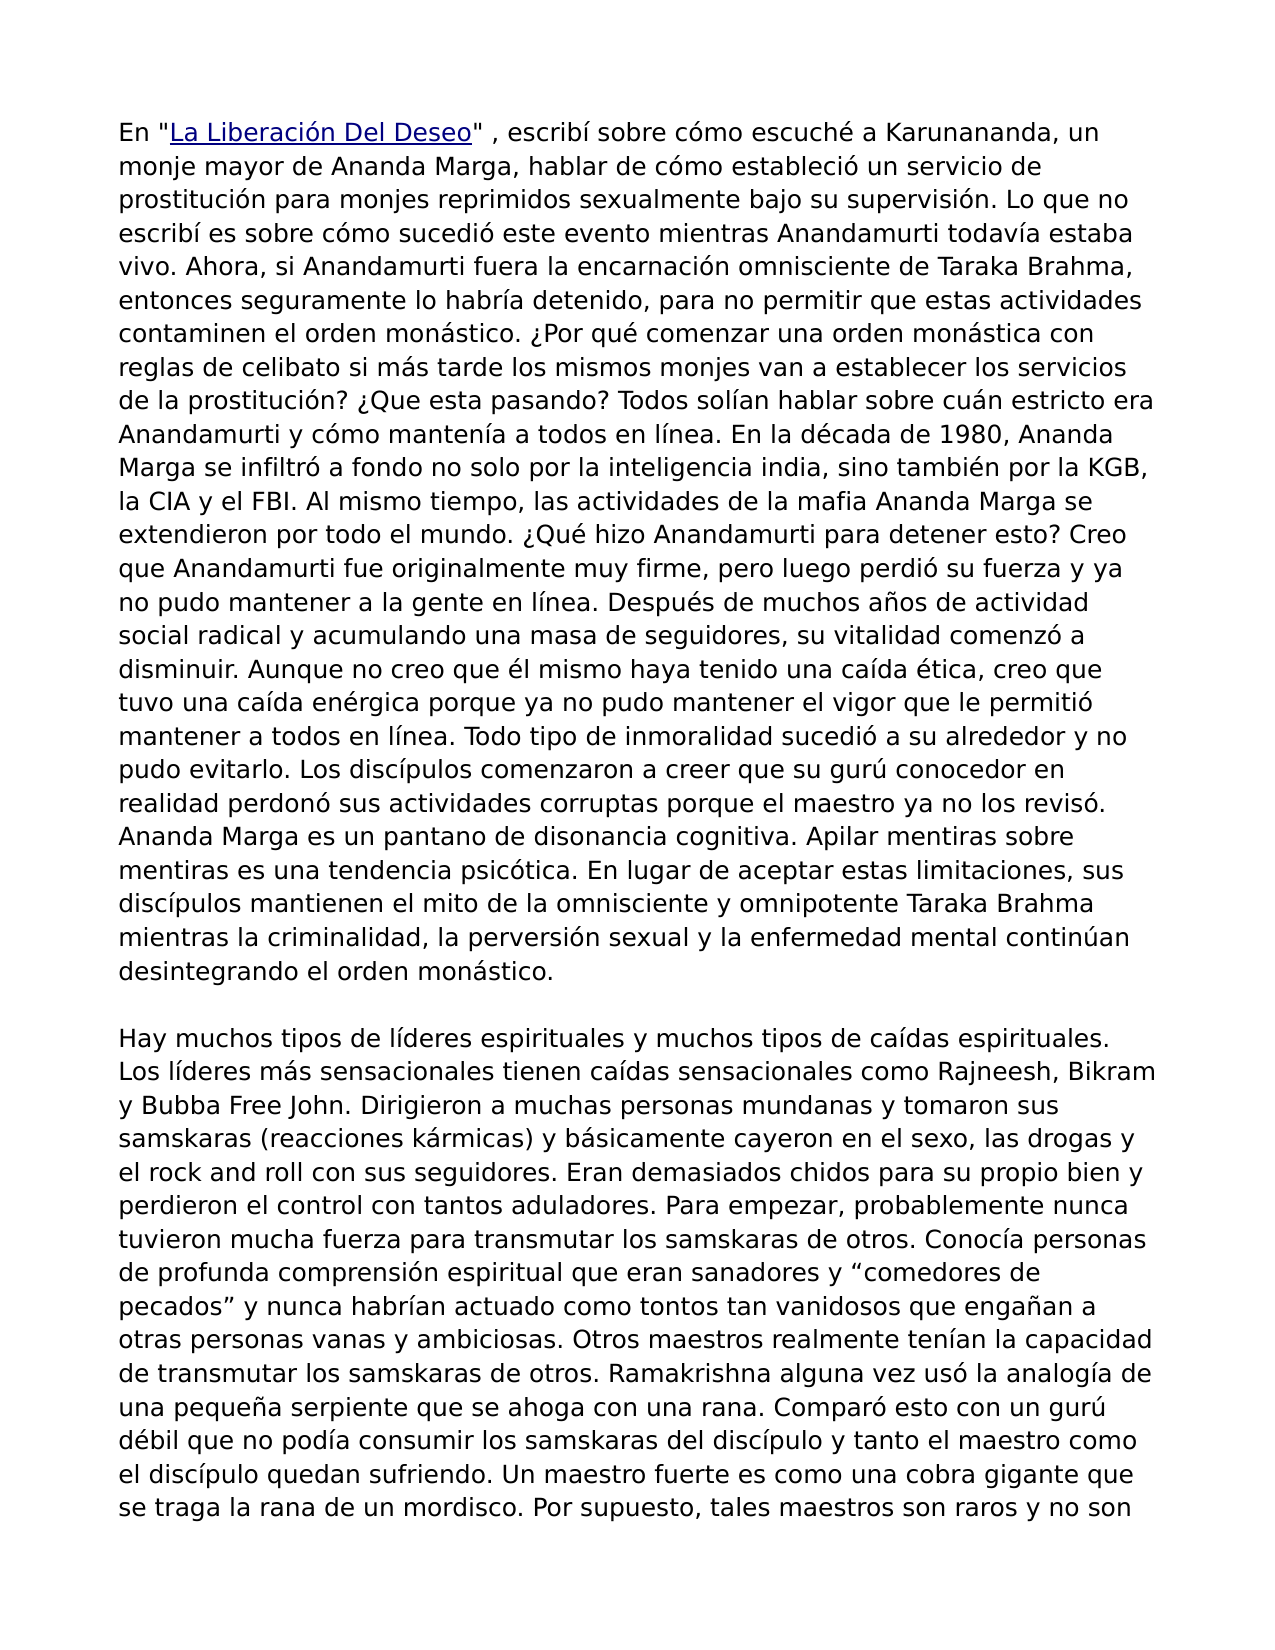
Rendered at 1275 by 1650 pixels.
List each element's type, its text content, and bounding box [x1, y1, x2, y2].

text En "La Liberación Del Deseo" , escribí sobre cómo escuché a Karunananda, un monje mayor de Ananda Marga, hablar de cómo estableció un servicio de prostitución para monjes reprimidos sexualmente bajo su supervisión. Lo que no escribí es sobre cómo sucedió este evento mientras Anandamurti todavía estaba vivo. Ahora, si Anandamurti fuera la encarnación omnisciente de Taraka Brahma, entonces seguramente lo habría detenido, para no permitir que estas actividades contaminen el orden monástico. ¿Por qué comenzar una orden monástica con reglas de celibato si más tarde los mismos monjes van a establecer los servicios de la prostitución? ¿Que esta pasando? Todos solían hablar sobre cuán estricto era Anandamurti y cómo mantenía a todos en línea. En la década de 1980, Ananda Marga se infiltró a fondo no solo por la inteligencia india, sino también por la KGB, la CIA y el FBI. Al mismo tiempo, las actividades de la mafia Ananda Marga se extendieron por todo el mundo. ¿Qué hizo Anandamurti para detener esto? Creo que Anandamurti fue originalmente muy firme, pero luego perdió su fuerza y ​​ya no pudo mantener a la gente en línea. Después de muchos años de actividad social radical y acumulando una masa de seguidores, su vitalidad comenzó a disminuir. Aunque no creo que él mismo haya tenido una caída ética, creo que tuvo una caída enérgica porque ya no pudo mantener el vigor que le permitió mantener a todos en línea. Todo tipo de inmoralidad sucedió a su alrededor y no pudo evitarlo. Los discípulos comenzaron a creer que su gurú conocedor en realidad perdonó sus actividades corruptas porque el maestro ya no los revisó. Ananda Marga es un pantano de disonancia cognitiva. Apilar mentiras sobre mentiras es una tendencia psicótica. En lugar de aceptar estas limitaciones, sus discípulos mantienen el mito de la omnisciente y omnipotente Taraka Brahma mientras la criminalidad, la perversión sexual y la enfermedad mental continúan desintegrando el orden monástico. Hay muchos tipos de líderes espirituales y muchos tipos de caídas espirituales. Los líderes más sensacionales tienen caídas sensacionales como Rajneesh, Bikram y Bubba Free John. Dirigieron a muchas personas mundanas y tomaron sus samskaras (reacciones kármicas) y básicamente cayeron en el sexo, las drogas y el rock and roll con sus seguidores. Eran demasiados chidos para su propio bien y perdieron el control con tantos aduladores. Para empezar, probablemente nunca tuvieron mucha fuerza para transmutar los samskaras de otros. Conocía personas de profunda comprensión espiritual que eran sanadores y “comedores de pecados” y nunca habrían actuado como tontos tan vanidosos que engañan a otras personas vanas y ambiciosas. Otros maestros realmente tenían la capacidad de transmutar los samskaras de otros. Ramakrishna alguna vez usó la analogía de una pequeña serpiente que se ahoga con una rana. Comparó esto con un gurú débil que no podía consumir los samskaras del discípulo y tanto el maestro como el discípulo quedan sufriendo. Un maestro fuerte es como una cobra gigante que se traga la rana de un mordisco. Por supuesto, tales maestros son raros y no son [118, 118, 1157, 1522]
